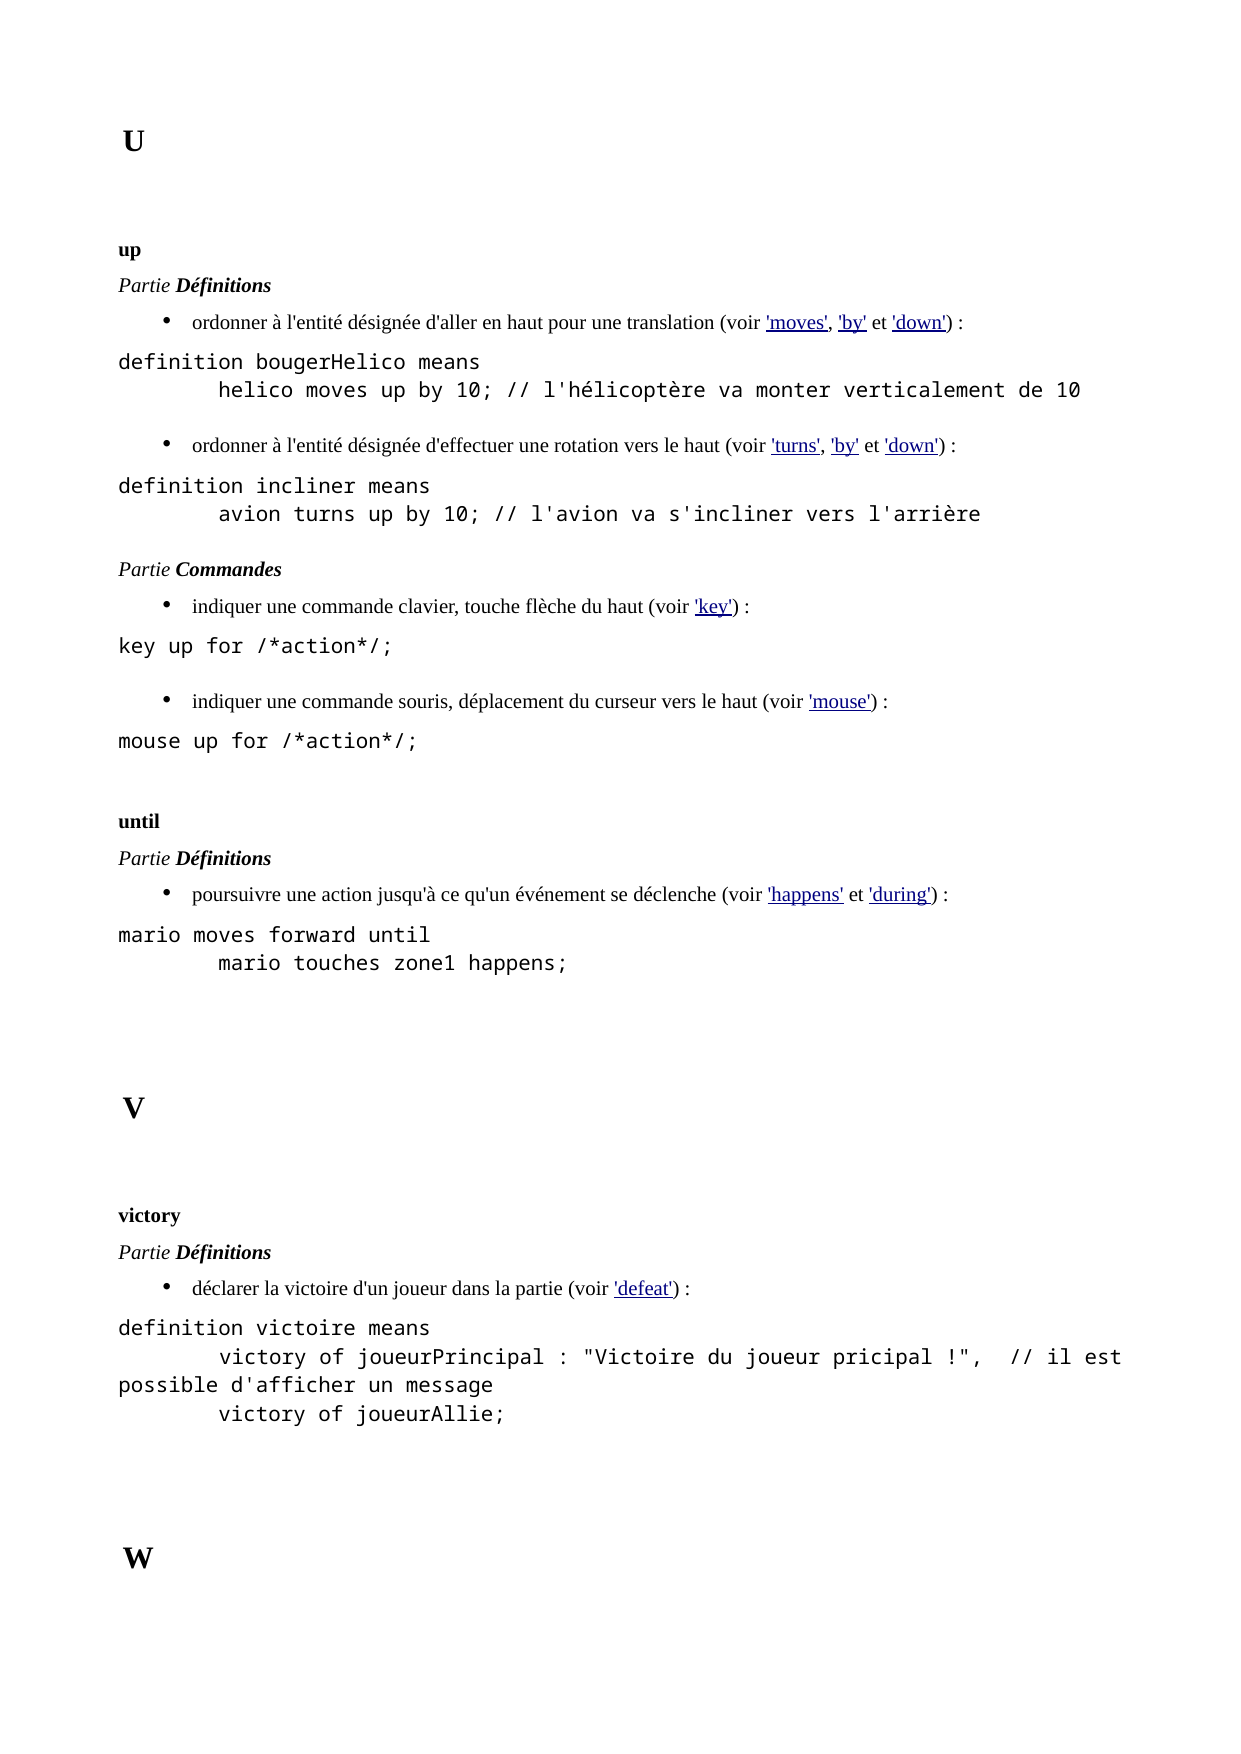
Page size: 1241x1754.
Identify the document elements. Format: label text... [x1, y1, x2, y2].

text avion turns up by 10; // l'avion va s'incliner vers l'arrière [118, 499, 1122, 528]
list indiquer une commande souris, déplacement du curseur vers le haut (voir 'mouse') : [162, 689, 1122, 714]
text definition incliner means [118, 471, 1122, 499]
text Partie Définitions [118, 273, 1122, 297]
text Partie Définitions [118, 1239, 1122, 1264]
subtitle V [118, 1085, 1122, 1129]
list ordonner à l'entité désignée d'aller en haut pour une translation (voir 'moves', 'by' et 'down') : [162, 309, 1122, 334]
text definition bougerHelico means [118, 347, 1122, 375]
list déclarer la victoire d'un joueur dans la partie (voir 'defeat') : [162, 1276, 1122, 1301]
subtitle up [118, 236, 1122, 261]
list ordonner à l'entité désignée d'effectuer une rotation vers le haut (voir 'turns', 'by' et 'down') : [162, 433, 1122, 458]
text mouse up for /*action*/; [118, 726, 1122, 755]
text definition victoire means [118, 1313, 1122, 1342]
subtitle until [118, 809, 1122, 833]
text mario moves forward until [118, 920, 1122, 948]
text victory of joueurPrincipal : "Victoire du joueur pricipal !", // il est possible d'afficher un message [118, 1342, 1122, 1399]
text Partie Définitions [118, 846, 1122, 870]
subtitle U [118, 118, 1122, 162]
text mario touches zone1 happens; [118, 948, 1122, 977]
list indiquer une commande clavier, touche flèche du haut (voir 'key') : [162, 594, 1122, 618]
text helico moves up by 10; // l'hélicoptère va monter verticalement de 10 [118, 375, 1122, 404]
text key up for /*action*/; [118, 631, 1122, 659]
text victory of joueurAllie; [118, 1399, 1122, 1427]
text Partie Commandes [118, 557, 1122, 581]
list poursuivre une action jusqu'à ce qu'un événement se déclenche (voir 'happens' et 'during') : [162, 882, 1122, 907]
subtitle W [118, 1535, 1122, 1579]
subtitle victory [118, 1203, 1122, 1227]
